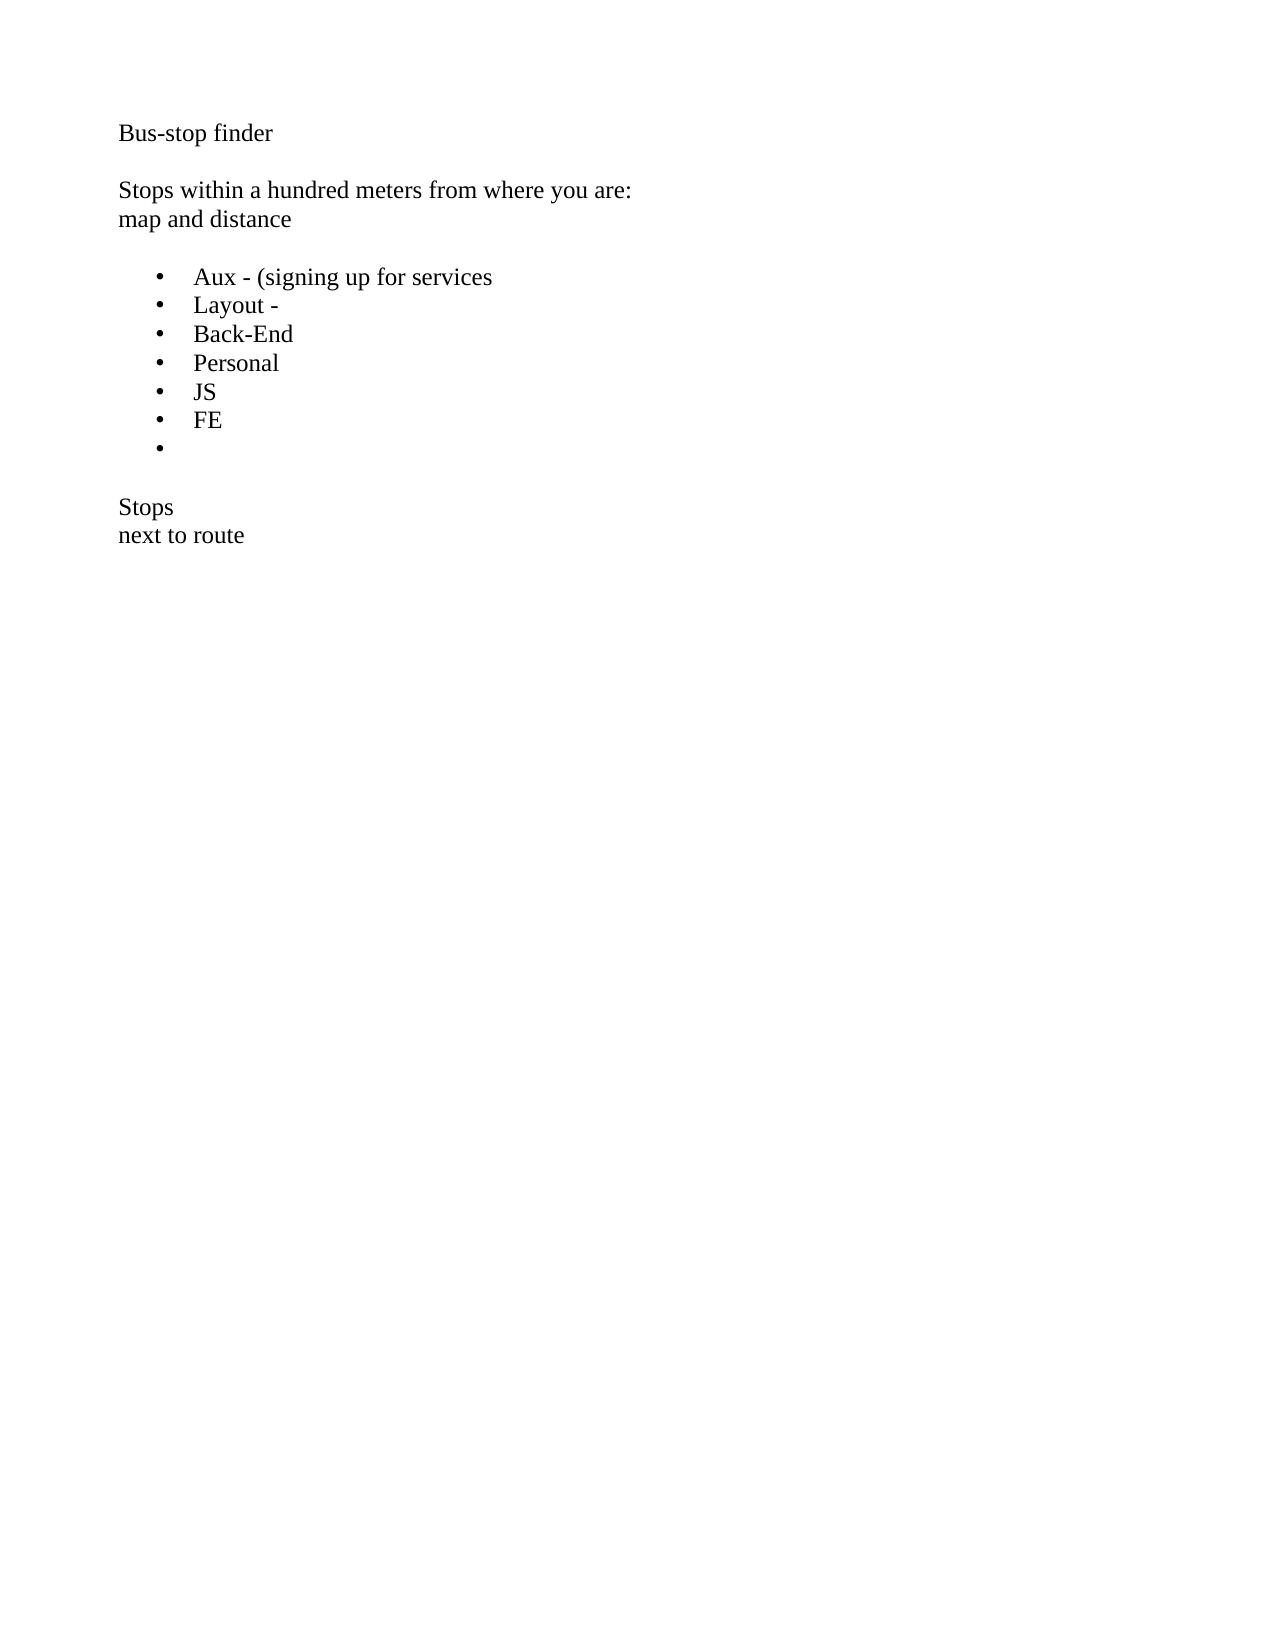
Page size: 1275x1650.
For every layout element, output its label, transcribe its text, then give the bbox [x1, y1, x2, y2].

list Personal [156, 348, 1157, 377]
list FE [156, 406, 1157, 434]
text Bus-stop finder [118, 118, 1157, 147]
list Aux - (signing up for services [156, 262, 1157, 291]
text Stops [118, 492, 1157, 521]
list JS [156, 377, 1157, 406]
list Back-End [156, 319, 1157, 348]
text Stops within a hundred meters from where you are: [118, 176, 1157, 204]
text next to route [118, 521, 1157, 549]
list Layout - [156, 291, 1157, 319]
text map and distance [118, 204, 1157, 233]
